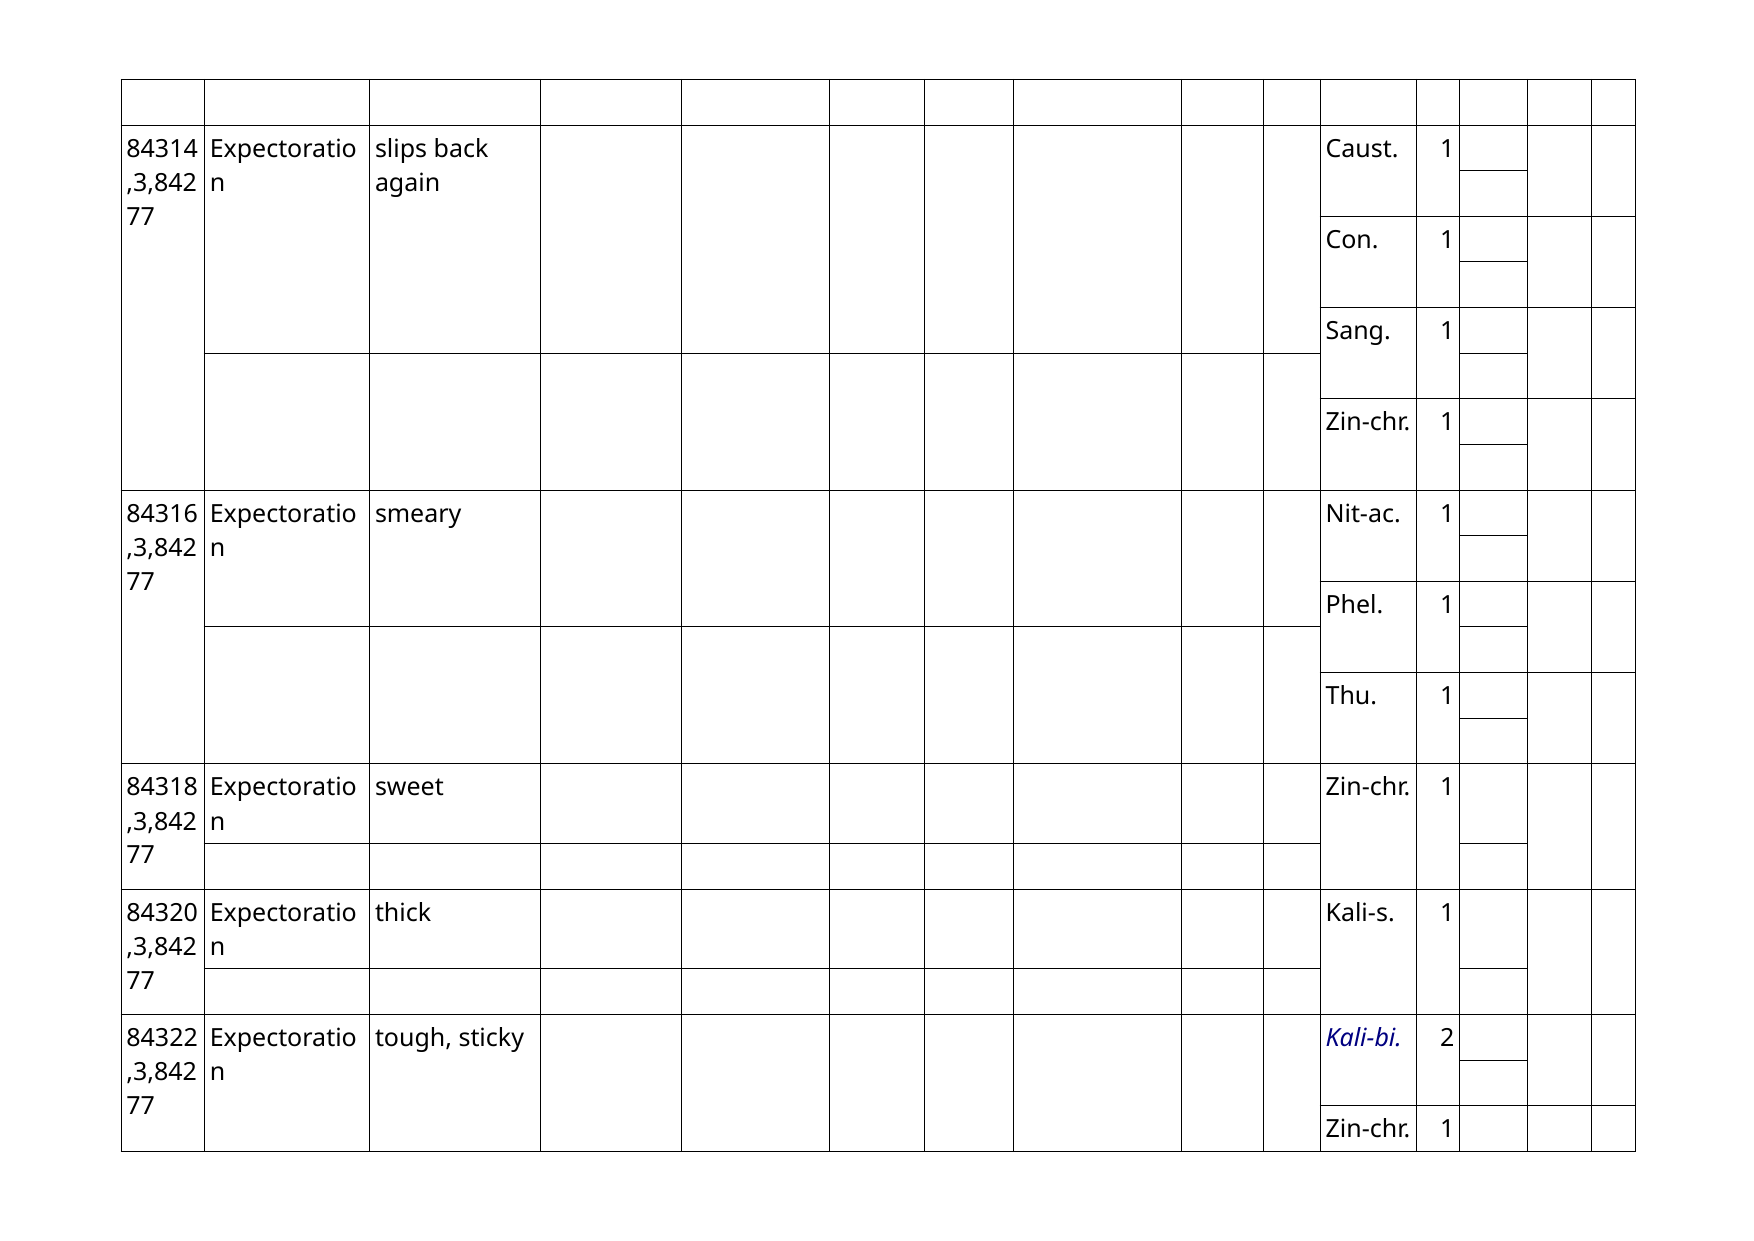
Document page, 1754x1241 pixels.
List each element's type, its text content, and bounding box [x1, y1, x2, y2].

table_cell [682, 126, 829, 353]
table_cell [1264, 354, 1320, 489]
table_cell 1 [1417, 764, 1459, 888]
table_cell [1417, 80, 1459, 124]
table_cell [1592, 1015, 1635, 1105]
table_cell [541, 126, 681, 353]
table_cell [925, 1015, 1013, 1151]
table_cell [1182, 764, 1263, 843]
table_cell [925, 764, 1013, 843]
table_cell [370, 969, 540, 1014]
table_cell Expectoration [205, 491, 369, 626]
table_cell [1592, 890, 1635, 1014]
table_cell 84314,3,84277 [122, 126, 204, 489]
table_cell [1528, 80, 1591, 124]
table_cell [1528, 308, 1591, 398]
table_cell Caust. [1321, 126, 1416, 216]
table_cell [925, 80, 1013, 124]
table_cell [541, 890, 681, 968]
table_cell smeary [370, 491, 540, 626]
table_cell [1264, 80, 1320, 124]
table_cell Expectoration [205, 1015, 369, 1151]
table_cell [1460, 969, 1527, 1014]
table_cell [830, 491, 924, 626]
table_cell [925, 627, 1013, 763]
table_cell [205, 354, 369, 489]
table_cell [1460, 491, 1527, 535]
table_cell [830, 764, 924, 843]
table_cell [1460, 1061, 1527, 1105]
table_cell [1460, 217, 1527, 261]
table_cell [122, 80, 204, 124]
table_cell [682, 844, 829, 888]
table_cell [925, 126, 1013, 353]
table_cell [682, 969, 829, 1014]
table_cell [925, 354, 1013, 489]
table_cell [1460, 844, 1527, 888]
table_cell 2 [1417, 1015, 1459, 1105]
table_cell [830, 80, 924, 124]
table_cell [682, 627, 829, 763]
table_cell Kali-s. [1321, 890, 1416, 1014]
table_cell 1 [1417, 217, 1459, 307]
table_cell [1264, 627, 1320, 763]
table_cell [1592, 217, 1635, 307]
table_cell slips back again [370, 126, 540, 353]
table_cell [1182, 627, 1263, 763]
table_cell [1528, 126, 1591, 216]
table_cell [1460, 1106, 1527, 1151]
table_cell 84316,3,84277 [122, 491, 204, 763]
table_cell [1528, 764, 1591, 888]
table_cell [1592, 399, 1635, 489]
table_cell [1264, 764, 1320, 843]
table_cell [1592, 491, 1635, 581]
table_cell [1460, 126, 1527, 170]
table_cell [1528, 491, 1591, 581]
table_cell [1460, 673, 1527, 718]
table_cell [830, 126, 924, 353]
table_cell [1182, 80, 1263, 124]
table_cell [1014, 1015, 1181, 1151]
table_cell [1264, 844, 1320, 888]
table_cell [1264, 126, 1320, 353]
table_cell [1460, 399, 1527, 444]
table_cell [1460, 627, 1527, 672]
table_cell [1264, 1015, 1320, 1151]
table_cell [682, 354, 829, 489]
table_cell [682, 890, 829, 968]
table_cell Expectoration [205, 126, 369, 353]
table_cell [830, 354, 924, 489]
table_cell Con. [1321, 217, 1416, 307]
table_cell Nit-ac. [1321, 491, 1416, 581]
table_cell [1264, 491, 1320, 626]
table_cell [1182, 844, 1263, 888]
table_cell Zin-chr. [1321, 1106, 1416, 1151]
table_cell [1460, 354, 1527, 398]
table_cell [925, 844, 1013, 888]
table_cell [541, 1015, 681, 1151]
table_cell [682, 80, 829, 124]
table_cell [370, 80, 540, 124]
table_cell sweet [370, 764, 540, 843]
table_cell [205, 969, 369, 1014]
table_cell 84322,3,84277 [122, 1015, 204, 1151]
table_cell [925, 890, 1013, 968]
table_cell [1182, 1015, 1263, 1151]
table_cell [1014, 890, 1181, 968]
table_cell [1460, 308, 1527, 353]
table_cell [1014, 80, 1181, 124]
table_cell [925, 969, 1013, 1014]
table_cell [541, 969, 681, 1014]
table_cell [682, 1015, 829, 1151]
table_cell 1 [1417, 1106, 1459, 1151]
table_cell [1528, 1015, 1591, 1105]
table_cell 84320,3,84277 [122, 890, 204, 1014]
table_cell [1182, 890, 1263, 968]
table_cell [541, 844, 681, 888]
table_cell [1014, 969, 1181, 1014]
table_cell [1460, 445, 1527, 489]
table_cell [1592, 126, 1635, 216]
table_cell [1014, 764, 1181, 843]
table_cell Expectoration [205, 890, 369, 968]
table_cell [541, 764, 681, 843]
table_cell Sang. [1321, 308, 1416, 398]
table_cell Zin-chr. [1321, 764, 1416, 888]
table_cell [1592, 673, 1635, 763]
table_cell [1182, 354, 1263, 489]
table_cell [1592, 308, 1635, 398]
table_cell [830, 844, 924, 888]
table_cell [205, 844, 369, 888]
table_cell [541, 354, 681, 489]
table_cell 1 [1417, 308, 1459, 398]
table_cell 1 [1417, 890, 1459, 1014]
table_cell [1264, 969, 1320, 1014]
table_cell [1592, 582, 1635, 672]
table_cell [1528, 890, 1591, 1014]
table_cell 1 [1417, 491, 1459, 581]
table_cell [541, 627, 681, 763]
table_cell [1460, 171, 1527, 216]
table_cell Expectoration [205, 764, 369, 843]
table_cell [682, 764, 829, 843]
table_cell [1321, 80, 1416, 124]
table_cell [370, 627, 540, 763]
table_cell [1014, 627, 1181, 763]
table_cell [1182, 491, 1263, 626]
table_cell [830, 1015, 924, 1151]
table_cell 1 [1417, 399, 1459, 489]
table_cell [925, 491, 1013, 626]
table_cell [1528, 399, 1591, 489]
table_cell 1 [1417, 582, 1459, 672]
table_cell thick [370, 890, 540, 968]
table_cell Thu. [1321, 673, 1416, 763]
table_cell [1528, 582, 1591, 672]
table_cell [1528, 1106, 1591, 1151]
table_cell [1460, 582, 1527, 626]
table_cell [1014, 126, 1181, 353]
table_cell [1460, 536, 1527, 581]
table_cell Phel. [1321, 582, 1416, 672]
table_cell [1014, 354, 1181, 489]
table_cell [1592, 1106, 1635, 1151]
table_cell [1592, 80, 1635, 124]
table_cell [682, 491, 829, 626]
table_cell 1 [1417, 126, 1459, 216]
table_cell [830, 627, 924, 763]
table_cell [1460, 764, 1527, 843]
table_cell [541, 491, 681, 626]
table_cell [1460, 80, 1527, 124]
table_cell [1460, 1015, 1527, 1059]
table_cell 84318,3,84277 [122, 764, 204, 888]
table_cell 1 [1417, 673, 1459, 763]
table_cell Zin-chr. [1321, 399, 1416, 489]
table_cell [1264, 890, 1320, 968]
table_cell [205, 627, 369, 763]
table_cell [1182, 126, 1263, 353]
table_cell Kali-bi. [1321, 1015, 1416, 1105]
table_cell [1182, 969, 1263, 1014]
table_cell tough, sticky [370, 1015, 540, 1151]
table_cell [205, 80, 369, 124]
table_cell [370, 354, 540, 489]
table_cell [370, 844, 540, 888]
table_cell [1528, 217, 1591, 307]
table_cell [1460, 719, 1527, 763]
table_cell [1528, 673, 1591, 763]
table_cell [1014, 844, 1181, 888]
table_cell [830, 969, 924, 1014]
table_cell [1460, 262, 1527, 307]
table_cell [1014, 491, 1181, 626]
table_cell [830, 890, 924, 968]
table_cell [1592, 764, 1635, 888]
table_cell [1460, 890, 1527, 968]
table_cell [541, 80, 681, 124]
